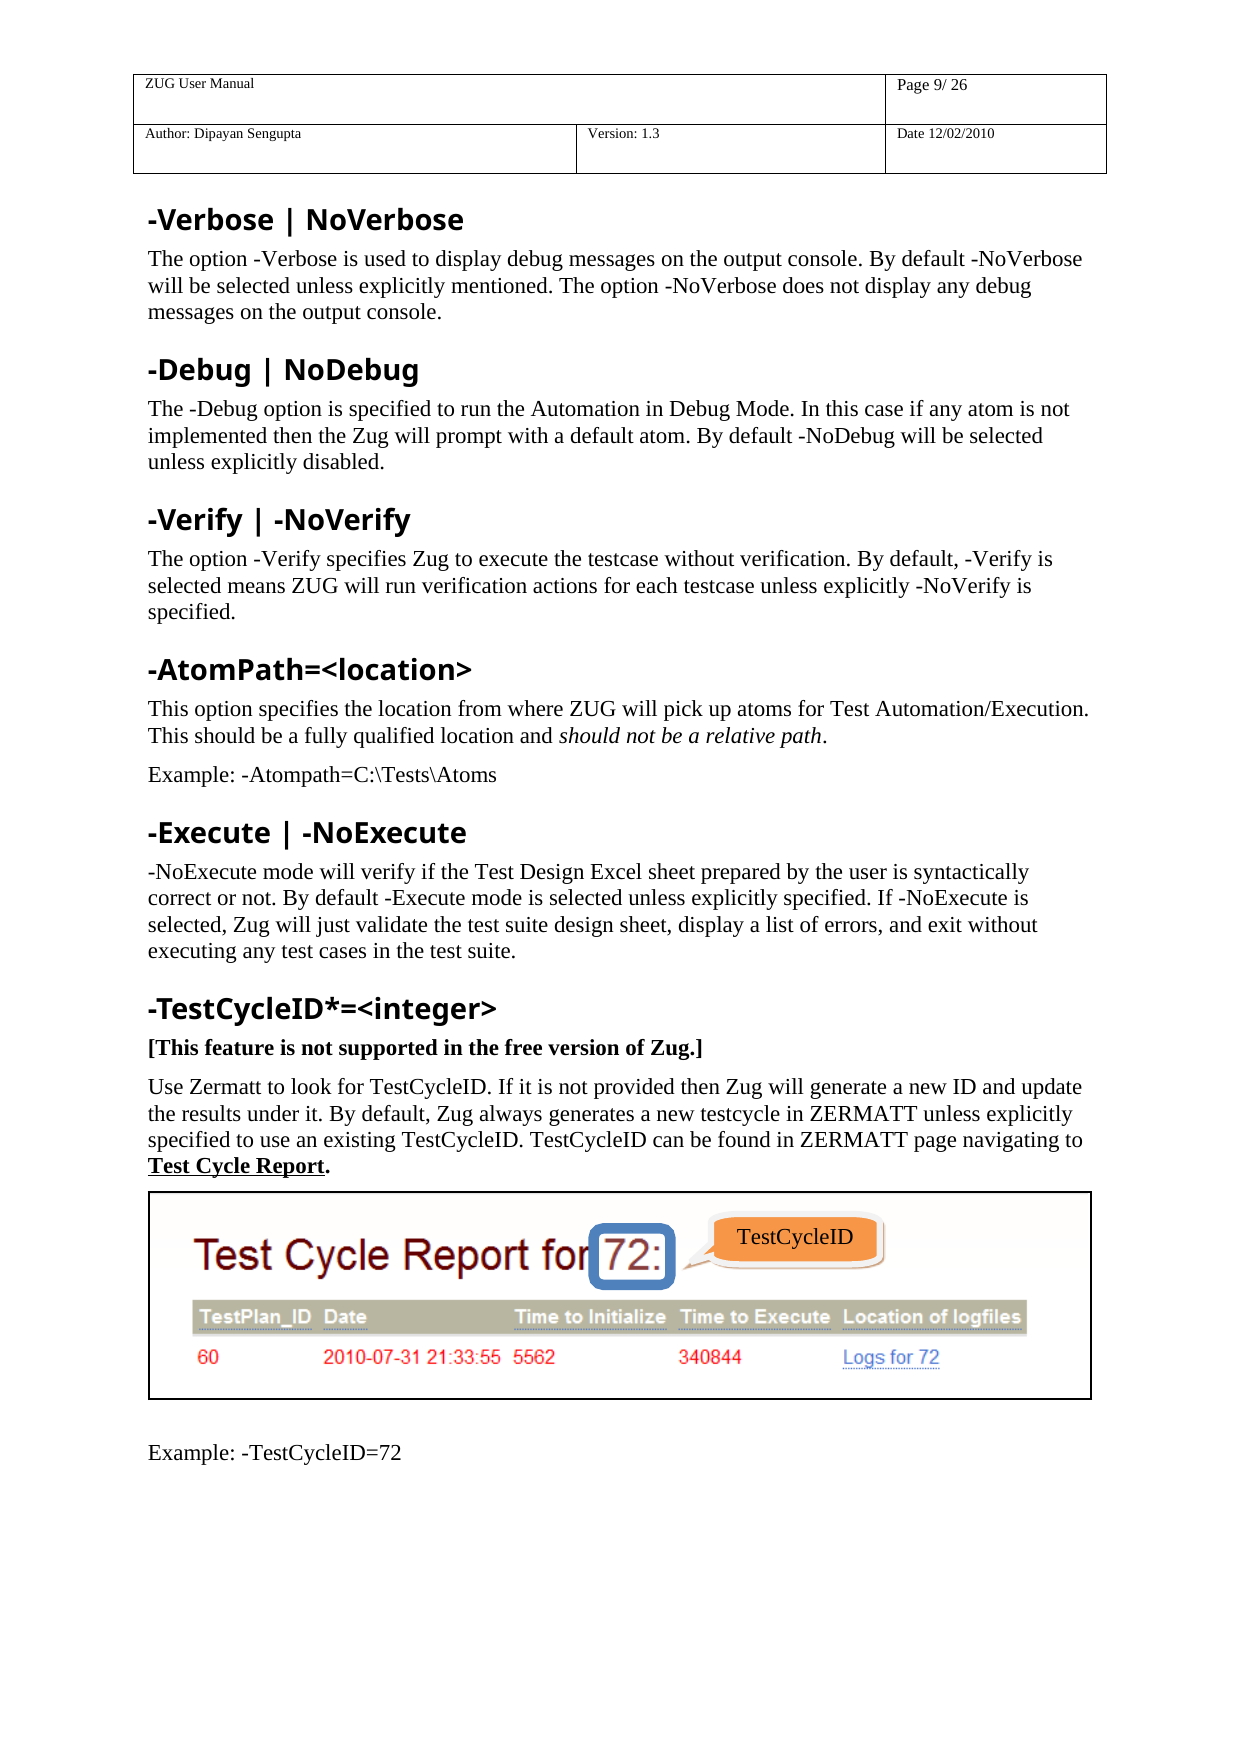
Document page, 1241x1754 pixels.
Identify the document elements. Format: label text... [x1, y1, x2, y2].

subtitle -AtomPath=<location> [148, 649, 1092, 689]
text The option -Verbose is used to display debug messages on the output console. By default -NoVerbose will be selected unless explicitly mentioned. The option -NoVerbose does not display any debug messages on the output console. [148, 246, 1092, 324]
subtitle -Verbose | NoVerbose [148, 199, 1092, 239]
subtitle -Debug | NoDebug [148, 349, 1092, 389]
text [This feature is not supported in the free version of Zug.] [148, 1034, 1092, 1061]
text This option specifies the location from where ZUG will pick up atoms for Test Automation/Execution. This should be a fully qualified location and should not be a relative path. [148, 696, 1092, 748]
text Example: -Atompath=C:\Tests\Atoms [148, 761, 1092, 787]
text Use Zermatt to look for TestCycleID. If it is not provided then Zug will generate a new ID and update the results under it. By default, Zug always generates a new testcycle in ZERMATT unless explicitly specified to use an existing TestCycleID. TestCycleID can be found in ZERMATT page navigating to Test Cycle Report. [148, 1073, 1092, 1179]
text Example: -TestCycleID=72 [148, 1439, 1092, 1465]
subtitle -Verify | -NoVerify [148, 499, 1092, 539]
text The option -Verify specifies Zug to execute the testcase without verification. By default, -Verify is selected means ZUG will run verification actions for each testcase unless explicitly -NoVerify is specified. [148, 546, 1092, 624]
text -NoExecute mode will verify if the Test Design Excel sheet prepared by the user is syntactically correct or not. By default -Execute mode is selected unless explicitly specified. If -NoExecute is selected, Zug will just validate the test suite design sheet, display a list of errors, and exit without executing any test cases in the test suite. [148, 858, 1092, 963]
text The -Debug option is specified to run the Automation in Debug Mode. In this case if any atom is not implemented then the Zug will prompt with a default atom. By default -NoDebug will be selected unless explicitly disabled. [148, 396, 1092, 474]
subtitle -Execute | -NoExecute [148, 812, 1092, 852]
subtitle -TestCycleID*=<integer> [148, 988, 1092, 1028]
